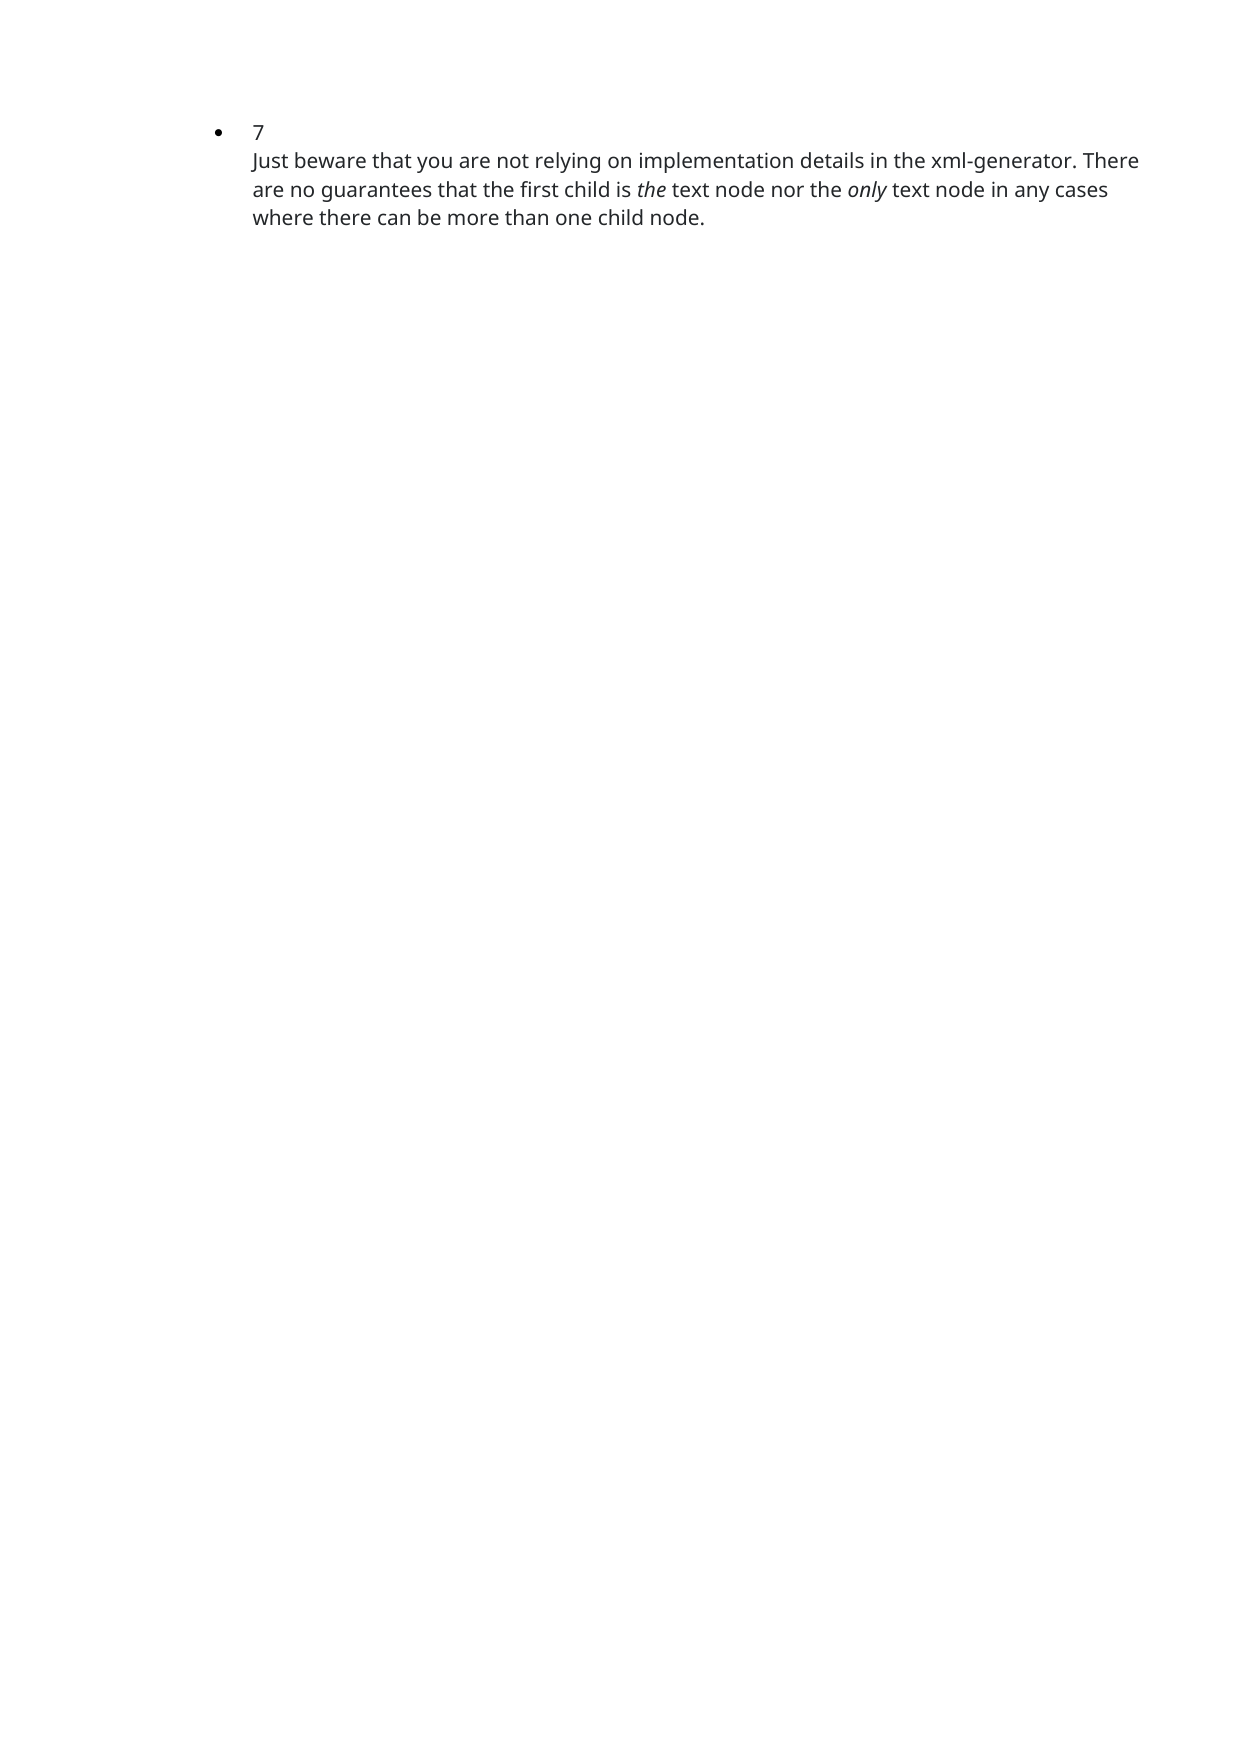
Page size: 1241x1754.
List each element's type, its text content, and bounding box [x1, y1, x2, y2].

text Just beware that you are not relying on implementation details in the xml-generator. There are no guarantees that the first child is the text node nor the only text node in any cases where there can be more than one child node. [252, 147, 1152, 232]
list 7 [215, 118, 1152, 147]
